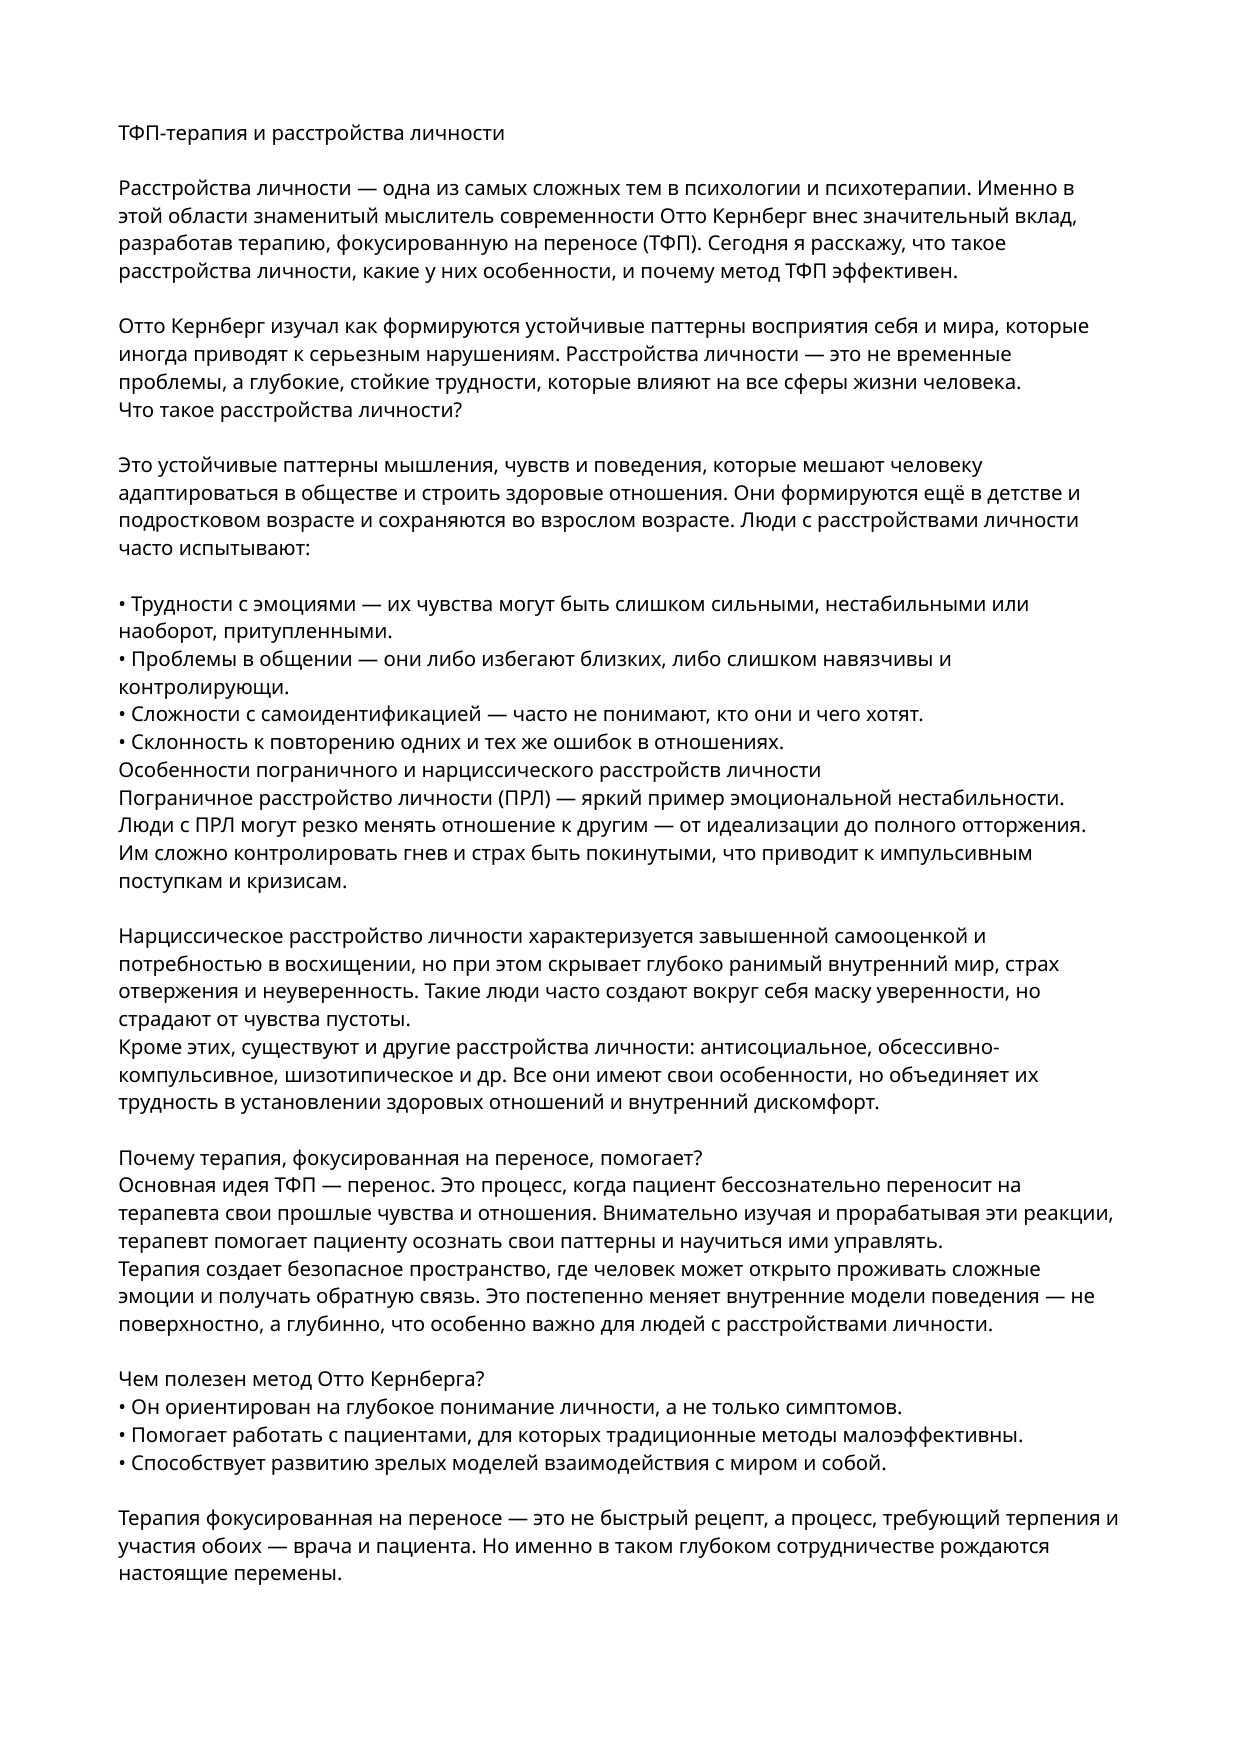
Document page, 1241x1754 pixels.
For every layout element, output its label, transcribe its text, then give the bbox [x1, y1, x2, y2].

text ТФП-терапия и расстройства личности Расстройства личности — одна из самых сложных тем в психологии и психотерапии. Именно в этой области знаменитый мыслитель современности Отто Кернберг внес значительный вклад, разработав терапию, фокусированную на переносе (ТФП). Сегодня я расскажу, что такое расстройства личности, какие у них особенности, и почему метод ТФП эффективен. Отто Кернберг изучал как формируются устойчивые паттерны восприятия себя и мира, которые иногда приводят к серьезным нарушениям. Расстройства личности — это не временные проблемы, а глубокие, стойкие трудности, которые влияют на все сферы жизни человека. Что такое расстройства личности? Это устойчивые паттерны мышления, чувств и поведения, которые мешают человеку адаптироваться в обществе и строить здоровые отношения. Они формируются ещё в детстве и подростковом возрасте и сохраняются во взрослом возрасте. Люди с расстройствами личности часто испытывают: • Трудности с эмоциями — их чувства могут быть слишком сильными, нестабильными или наоборот, притупленными. • Проблемы в общении — они либо избегают близких, либо слишком навязчивы и контролирующи. • Сложности с самоидентификацией — часто не понимают, кто они и чего хотят. • Склонность к повторению одних и тех же ошибок в отношениях. Особенности пограничного и нарциссического расстройств личности Пограничное расстройство личности (ПРЛ) — яркий пример эмоциональной нестабильности. Люди с ПРЛ могут резко менять отношение к другим — от идеализации до полного отторжения. Им сложно контролировать гнев и страх быть покинутыми, что приводит к импульсивным поступкам и кризисам. Нарциссическое расстройство личности характеризуется завышенной самооценкой и потребностью в восхищении, но при этом скрывает глубоко ранимый внутренний мир, страх отвержения и неуверенность. Такие люди часто создают вокруг себя маску уверенности, но страдают от чувства пустоты. Кроме этих, существуют и другие расстройства личности: антисоциальное, обсессивно-компульсивное, шизотипическое и др. Все они имеют свои особенности, но объединяет их трудность в установлении здоровых отношений и внутренний дискомфорт. Почему терапия, фокусированная на переносе, помогает? Основная идея ТФП — перенос. Это процесс, когда пациент бессознательно переносит на терапевта свои прошлые чувства и отношения. Внимательно изучая и прорабатывая эти реакции, терапевт помогает пациенту осознать свои паттерны и научиться ими управлять. Терапия создает безопасное пространство, где человек может открыто проживать сложные эмоции и получать обратную связь. Это постепенно меняет внутренние модели поведения — не поверхностно, а глубинно, что особенно важно для людей с расстройствами личности. Чем полезен метод Отто Кернберга? • Он ориентирован на глубокое понимание личности, а не только симптомов. • Помогает работать с пациентами, для которых традиционные методы малоэффективны. • Способствует развитию зрелых моделей взаимодействия с миром и собой. Терапия фокусированная на переносе — это не быстрый рецепт, а процесс, требующий терпения и участия обоих — врача и пациента. Но именно в таком глубоком сотрудничестве рождаются настоящие перемены. [118, 118, 1122, 1587]
